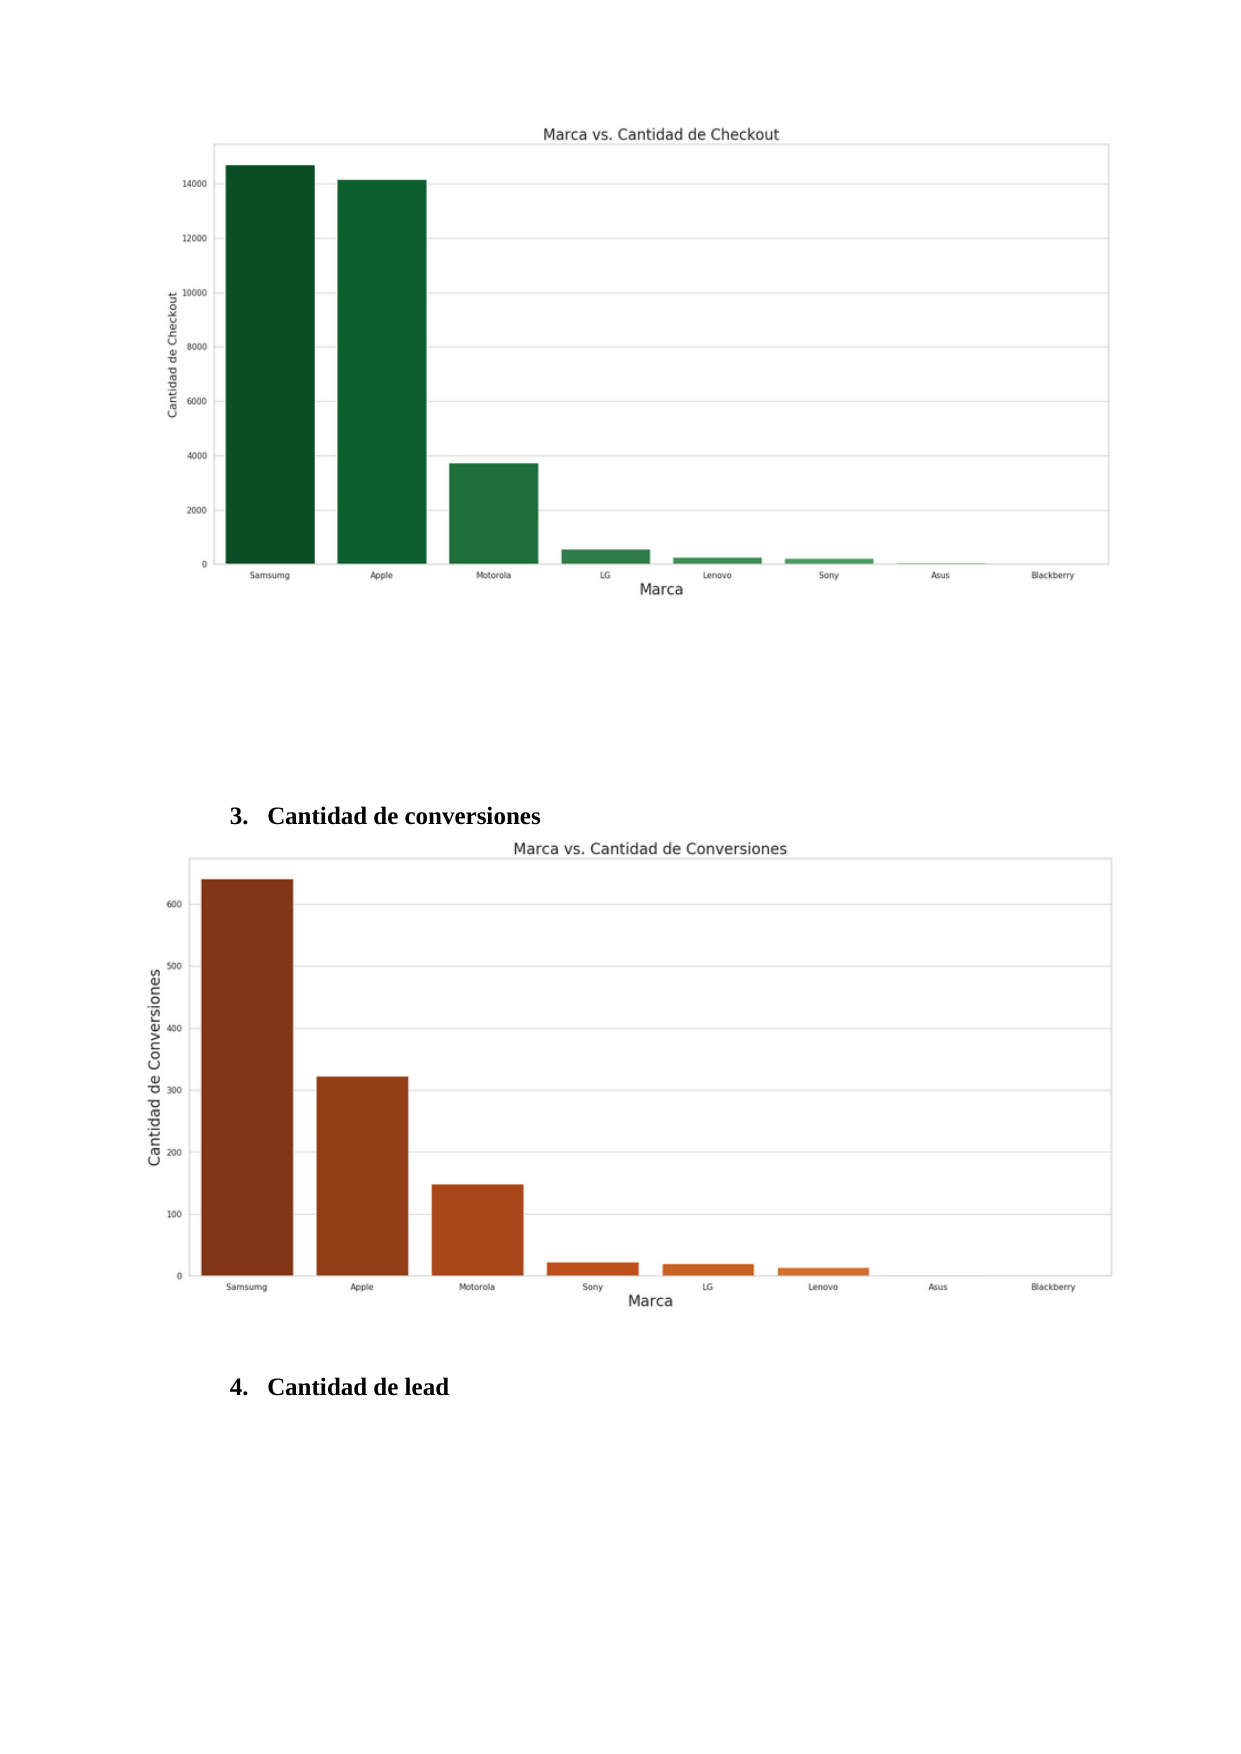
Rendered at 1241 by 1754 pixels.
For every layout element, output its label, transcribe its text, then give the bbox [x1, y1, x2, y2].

list Cantidad de lead [229, 1372, 1122, 1401]
list Cantidad de conversiones [229, 801, 1122, 829]
picture [118, 829, 1123, 1315]
picture [120, 118, 1121, 600]
